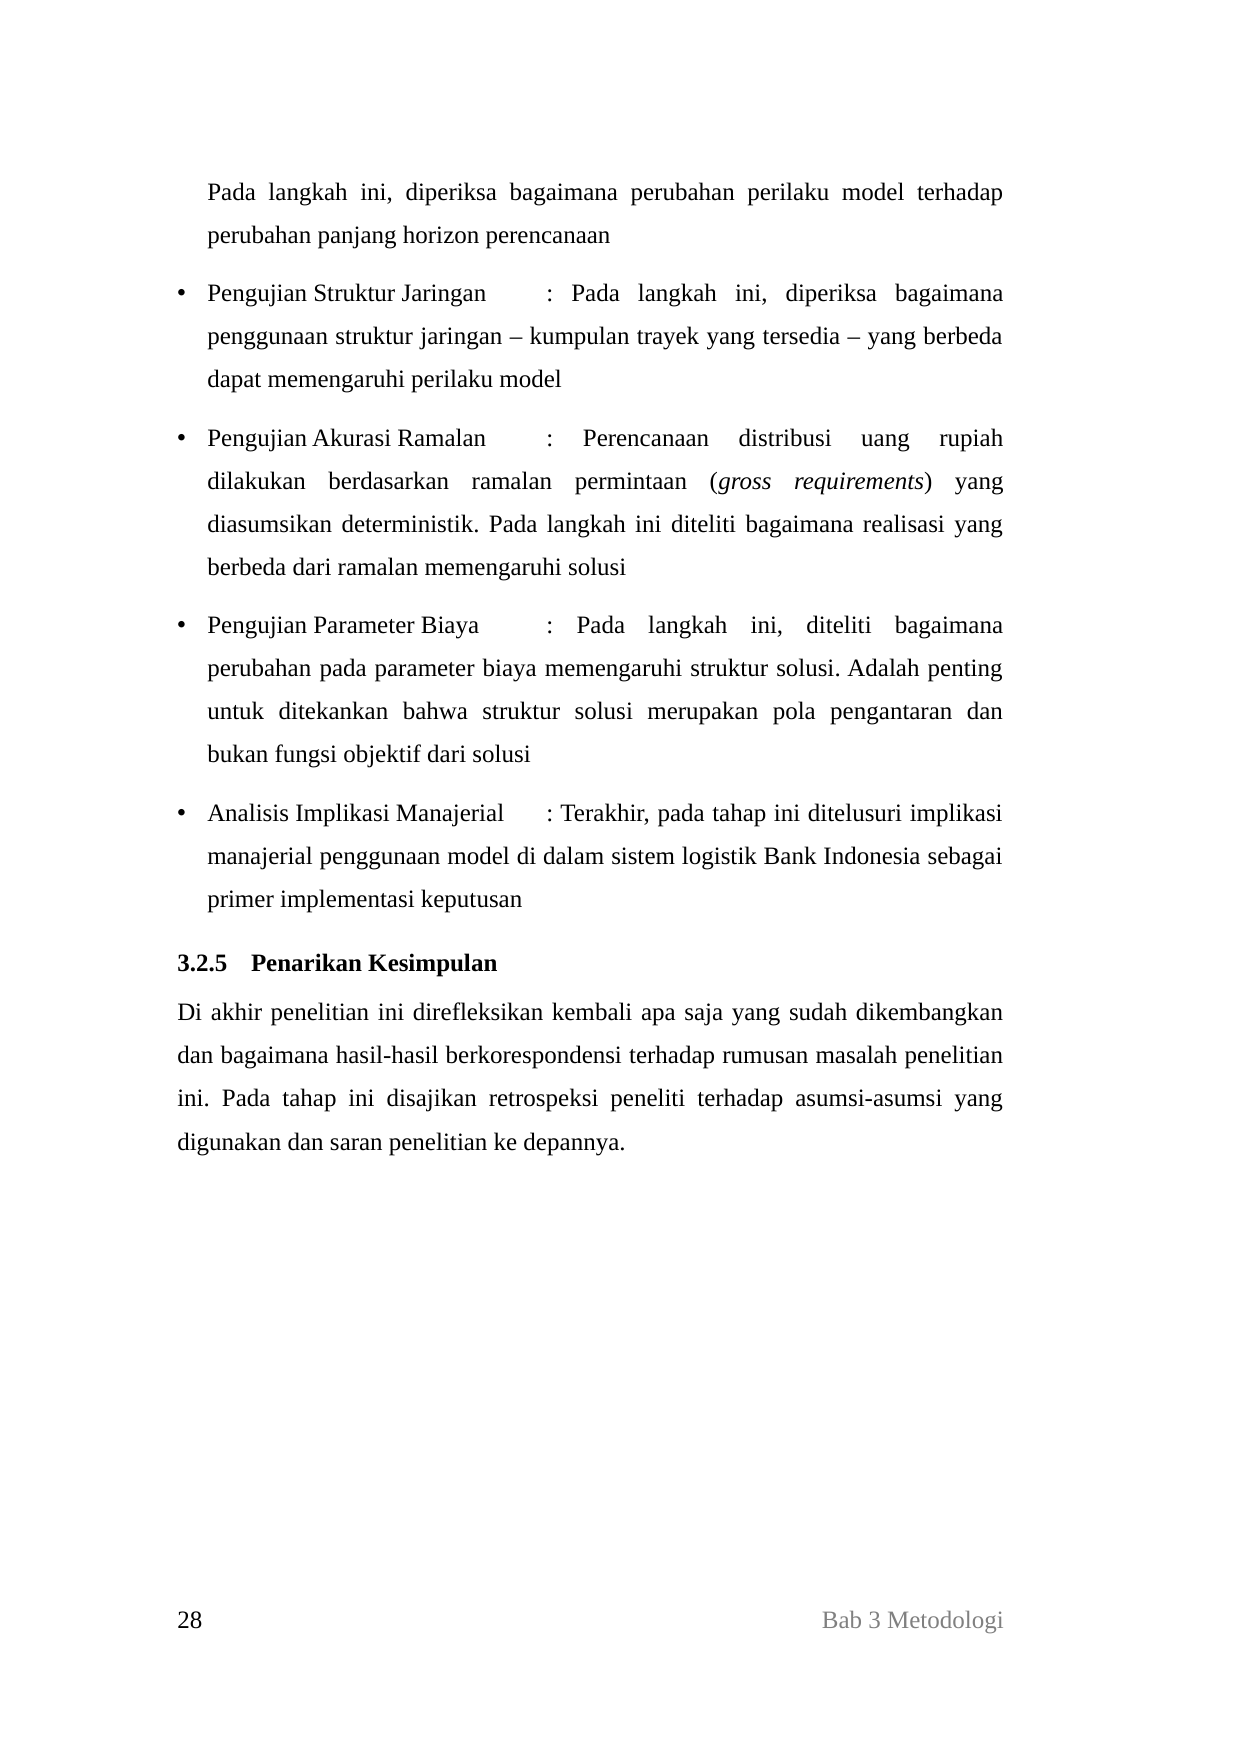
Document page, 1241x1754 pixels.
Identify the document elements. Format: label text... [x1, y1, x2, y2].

list Analisis Implikasi Manajerial : Terakhir, pada tahap ini ditelusuri implikasi manajerial penggunaan model di dalam sistem logistik Bank Indonesia sebagai primer implementasi keputusan [177, 798, 1003, 913]
list Pengujian Akurasi Ramalan : Perencanaan distribusi uang rupiah dilakukan berdasarkan ramalan permintaan (gross requirements) yang diasumsikan deterministik. Pada langkah ini diteliti bagaimana realisasi yang berbeda dari ramalan memengaruhi solusi [177, 423, 1003, 581]
list Pengujian Struktur Jaringan : Pada langkah ini, diperiksa bagaimana penggunaan struktur jaringan – kumpulan trayek yang tersedia – yang berbeda dapat memengaruhi perilaku model [177, 278, 1003, 393]
text Di akhir penelitian ini direfleksikan kembali apa saja yang sudah dikembangkan dan bagaimana hasil-hasil berkorespondensi terhadap rumusan masalah penelitian ini. Pada tahap ini disajikan retrospeksi peneliti terhadap asumsi-asumsi yang digunakan dan saran penelitian ke depannya. [177, 997, 1003, 1155]
list Pengujian Parameter Biaya : Pada langkah ini, diteliti bagaimana perubahan pada parameter biaya memengaruhi struktur solusi. Adalah penting untuk ditekankan bahwa struktur solusi merupakan pola pengantaran dan bukan fungsi objektif dari solusi [177, 610, 1003, 768]
subtitle Penarikan Kesimpulan [177, 948, 1003, 977]
list Pada langkah ini, diperiksa bagaimana perubahan perilaku model terhadap perubahan panjang horizon perencanaan [177, 177, 1003, 249]
